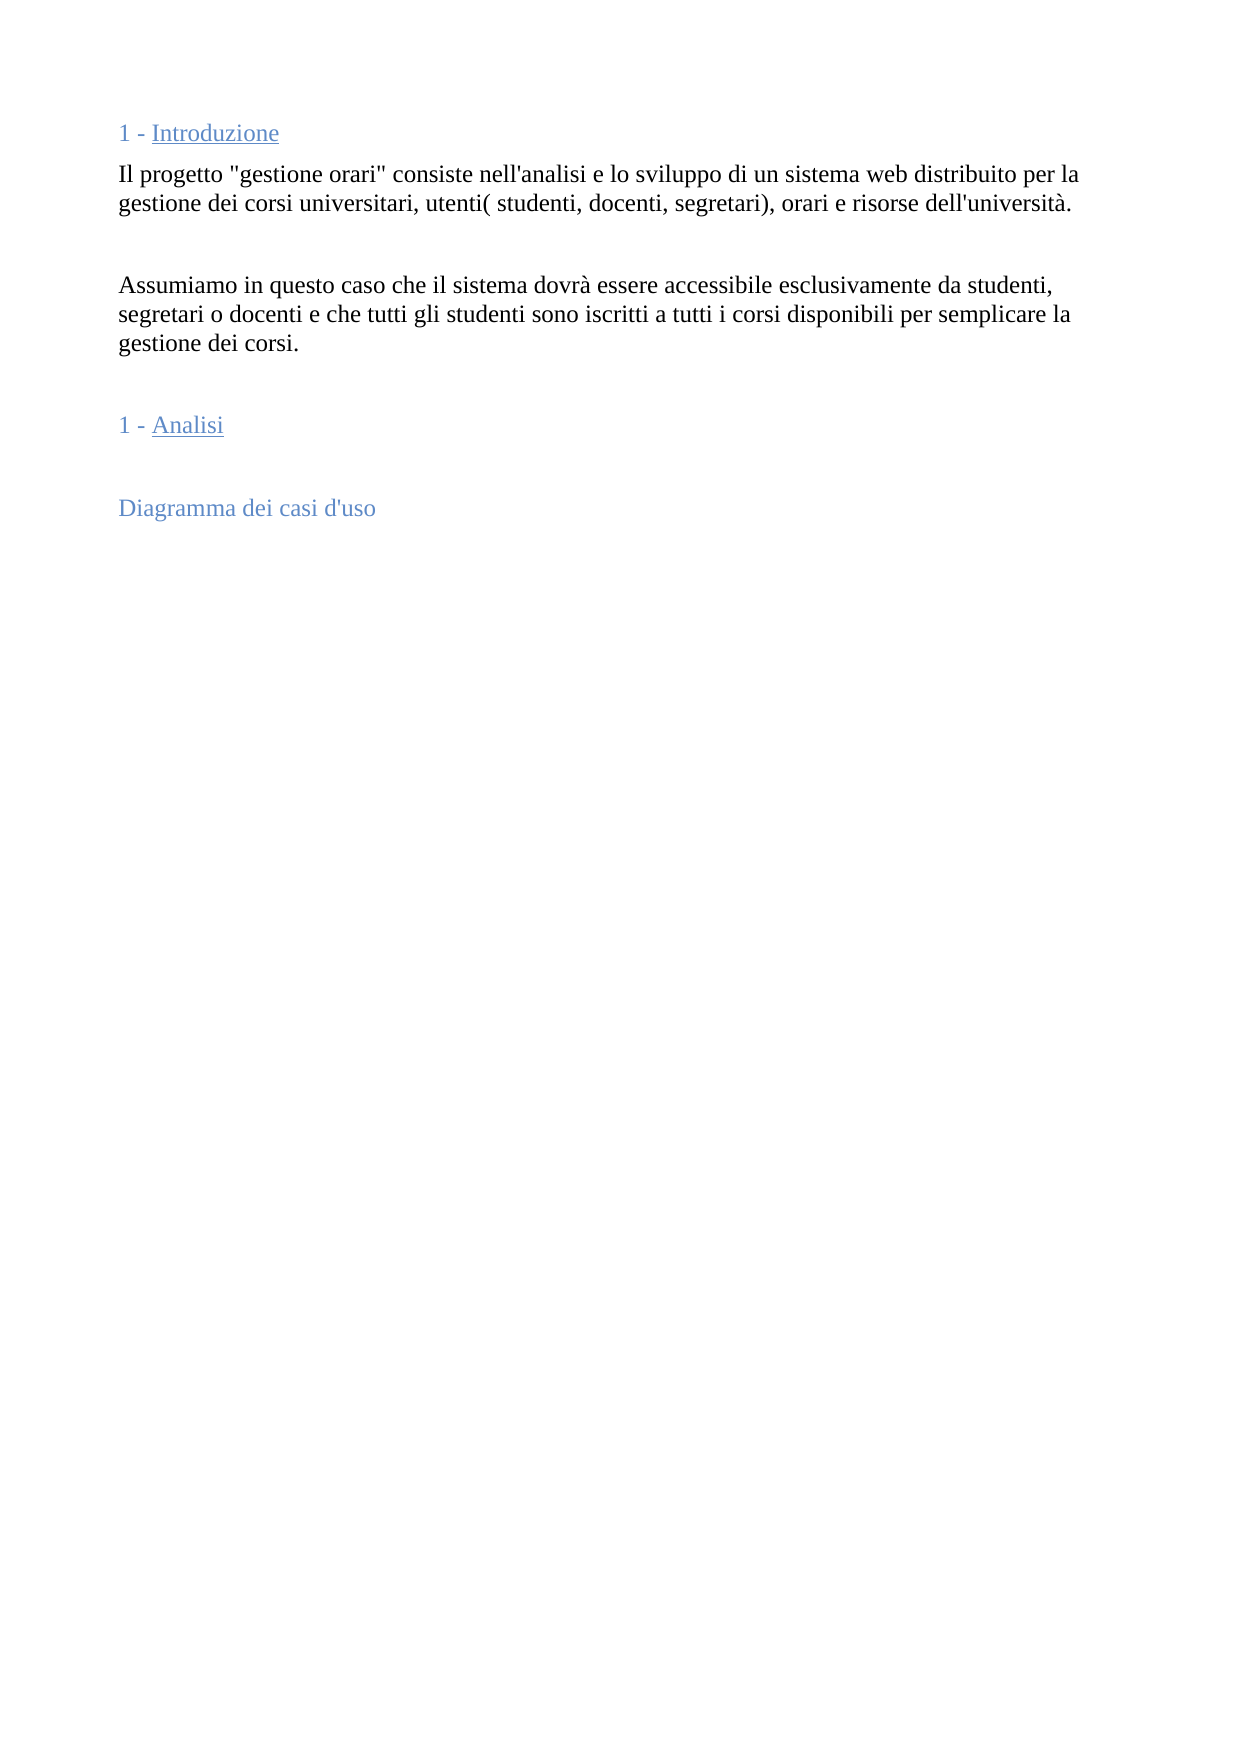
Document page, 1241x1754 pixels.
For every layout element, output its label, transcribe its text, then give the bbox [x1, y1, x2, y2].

text 1 - Analisi [118, 411, 1122, 439]
text Assumiamo in questo caso che il sistema dovrà essere accessibile esclusivamente da studenti, segretari o docenti e che tutti gli studenti sono iscritti a tutti i corsi disponibili per semplicare la gestione dei corsi. [118, 271, 1122, 357]
text Diagramma dei casi d'uso [118, 493, 1122, 522]
text 1 - Introduzione [118, 118, 1122, 147]
text Il progetto "gestione orari" consiste nell'analisi e lo sviluppo di un sistema web distribuito per la gestione dei corsi universitari, utenti( studenti, docenti, segretari), orari e risorse dell'università. [118, 159, 1122, 217]
